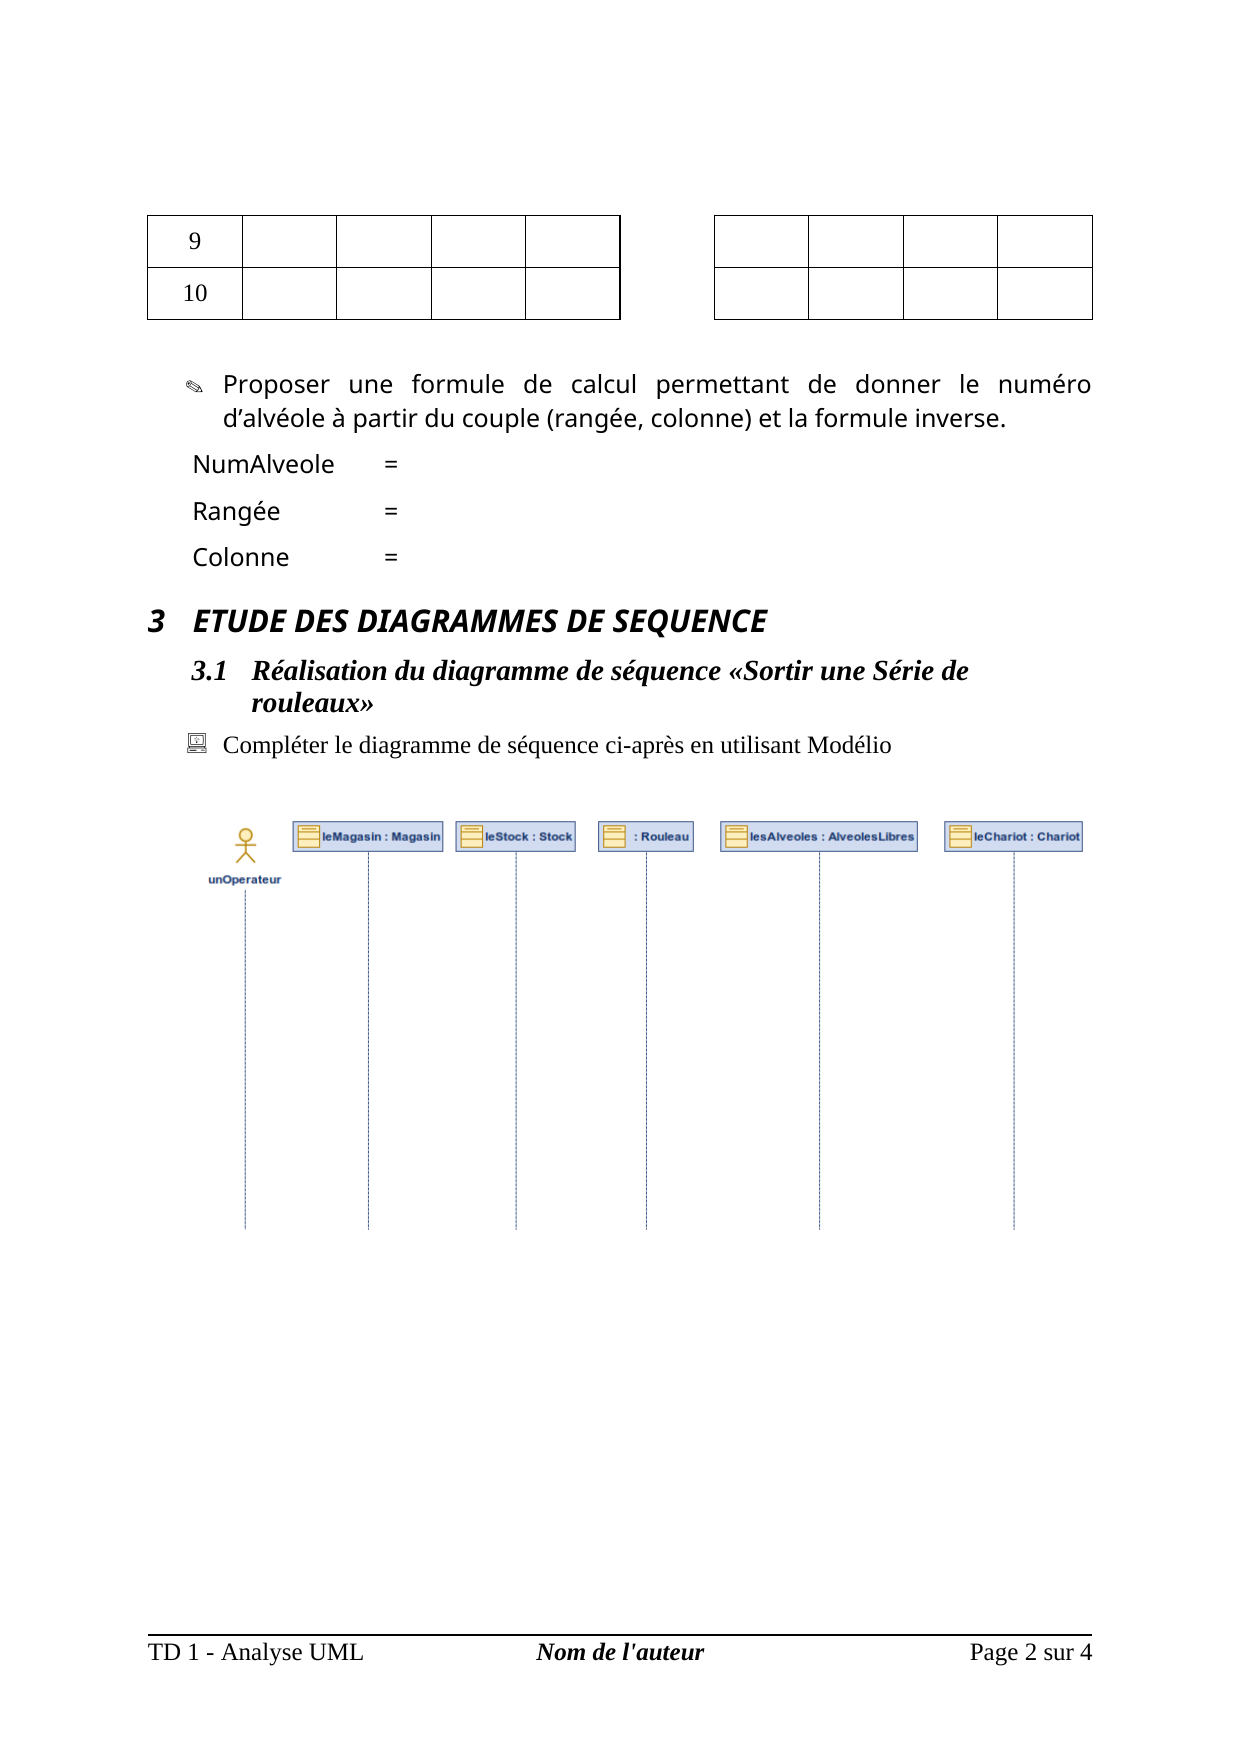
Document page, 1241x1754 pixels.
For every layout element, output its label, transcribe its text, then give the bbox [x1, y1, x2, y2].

table_cell [242, 163, 337, 214]
table_cell [526, 163, 620, 214]
subtitle Réalisation du diagramme de séquence «Sortir une Série de rouleaux» [191, 654, 1092, 719]
table_cell [998, 216, 1092, 267]
text NumAlveole = [192, 447, 1092, 481]
table_cell [243, 268, 336, 319]
table_cell [243, 216, 336, 267]
table_cell [526, 268, 619, 319]
table_cell [431, 163, 526, 214]
table_cell [337, 216, 431, 267]
table_cell [432, 268, 525, 319]
table_cell [998, 268, 1092, 319]
table_cell [904, 163, 998, 214]
table_cell [715, 268, 808, 319]
subtitle Etude des diagrammes de sequence [148, 599, 1092, 642]
picture [147, 812, 1093, 1240]
table_cell [809, 216, 903, 267]
table_cell [432, 216, 525, 267]
table_cell [337, 268, 431, 319]
table_cell 10 [148, 268, 242, 319]
table_cell [904, 268, 997, 319]
table_cell [148, 163, 242, 214]
table_cell 9 [148, 216, 242, 267]
text Rangée = [192, 493, 1092, 527]
table_cell [715, 163, 809, 214]
list Proposer une formule de calcul permettant de donner le numéro d’alvéole à partir du couple (rangée, colonne) et la formule inverse. [185, 366, 1092, 434]
table_cell [809, 268, 903, 319]
table_cell [715, 216, 808, 267]
table_cell [621, 215, 714, 267]
table_cell [998, 163, 1092, 214]
table_cell [526, 216, 619, 267]
text Colonne = [192, 540, 1092, 574]
table_cell [337, 163, 431, 214]
table_cell [621, 267, 714, 319]
table_cell [809, 163, 903, 214]
table_cell [904, 216, 997, 267]
list Compléter le diagramme de séquence ci-après en utilisant Modélio [185, 731, 1092, 759]
table_cell [620, 163, 714, 214]
